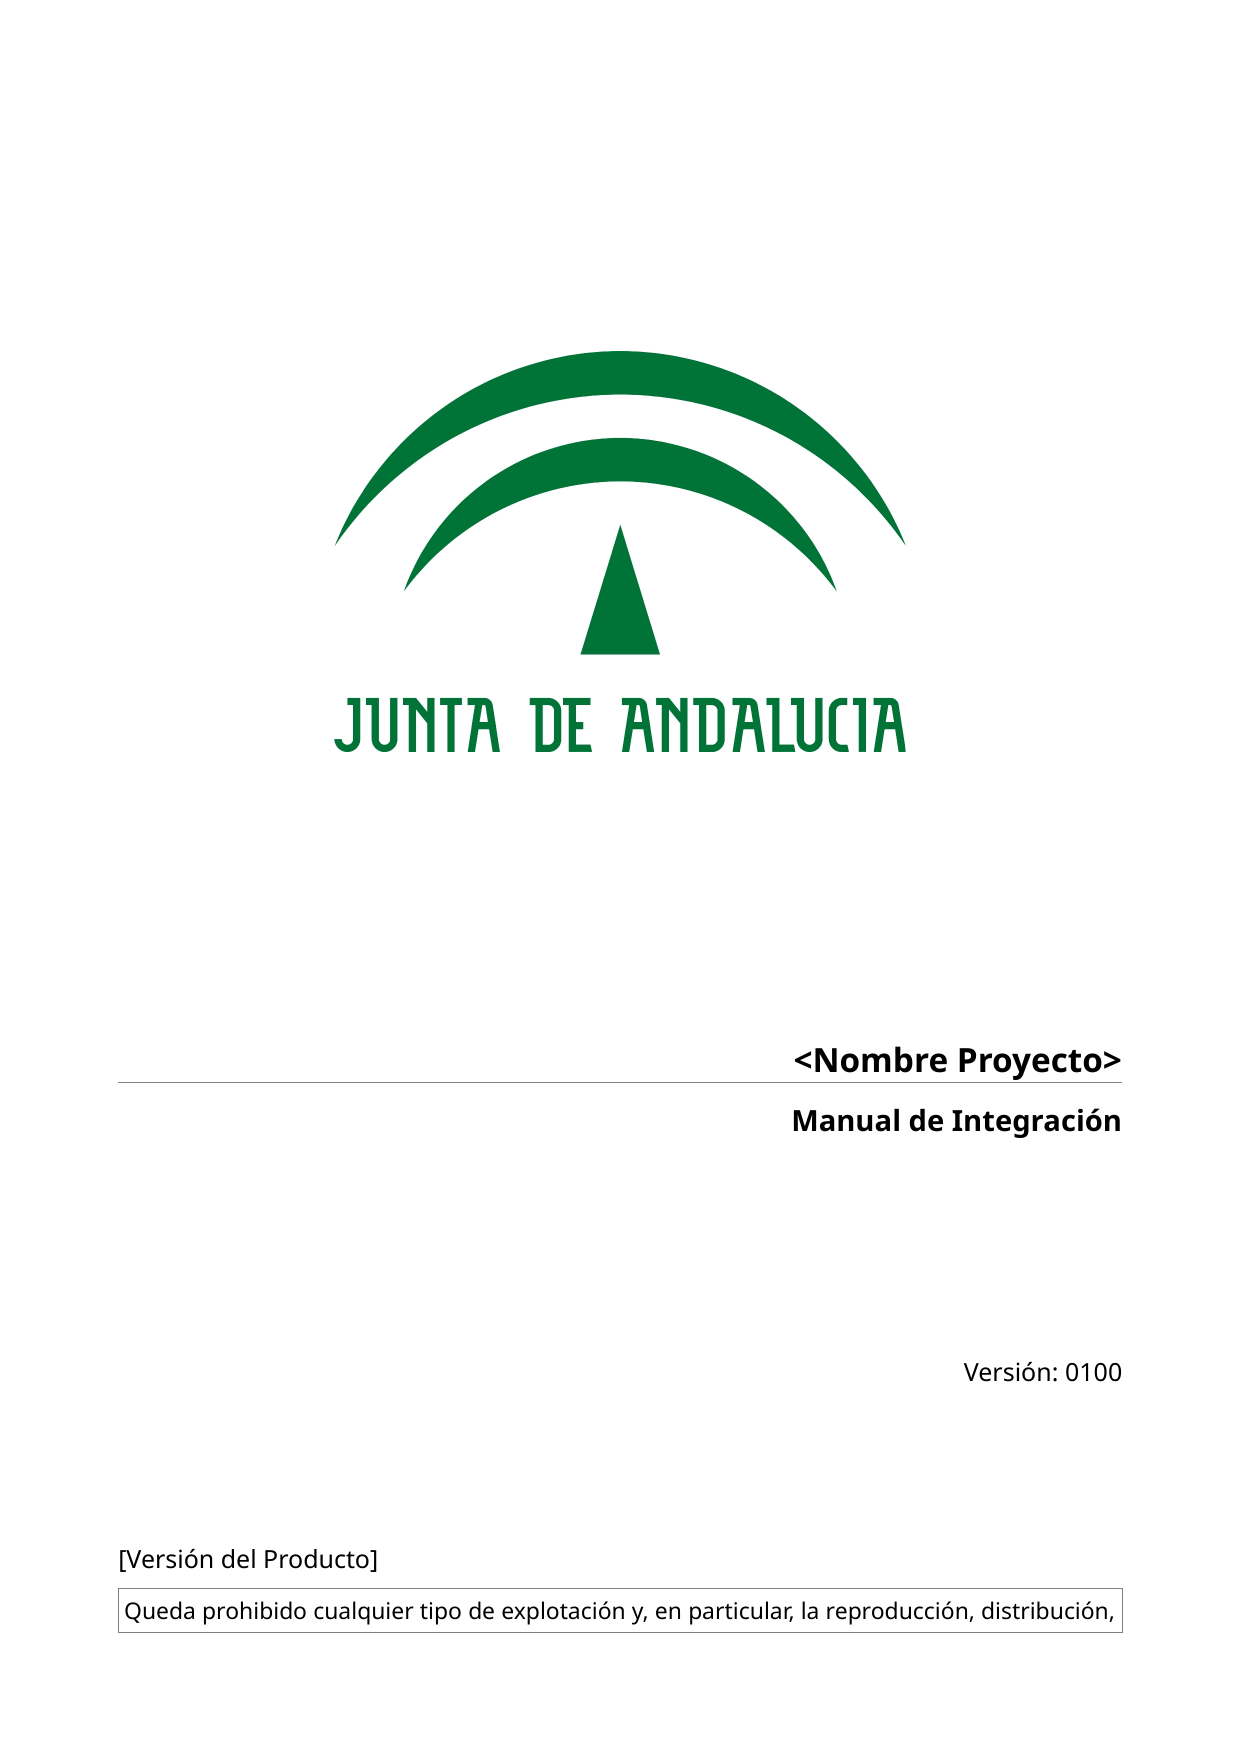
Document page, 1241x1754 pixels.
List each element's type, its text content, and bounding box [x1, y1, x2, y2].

text Versión: 0100 [118, 1355, 1122, 1389]
title Manual de Integración [118, 1101, 1122, 1140]
picture [334, 351, 906, 752]
text [Versión del Producto] [118, 1541, 1122, 1575]
table_header Queda prohibido cualquier tipo de explotación y, en particular, la reproducción, distribución, [119, 1589, 1122, 1632]
text <Nombre Proyecto> [118, 1036, 1122, 1082]
